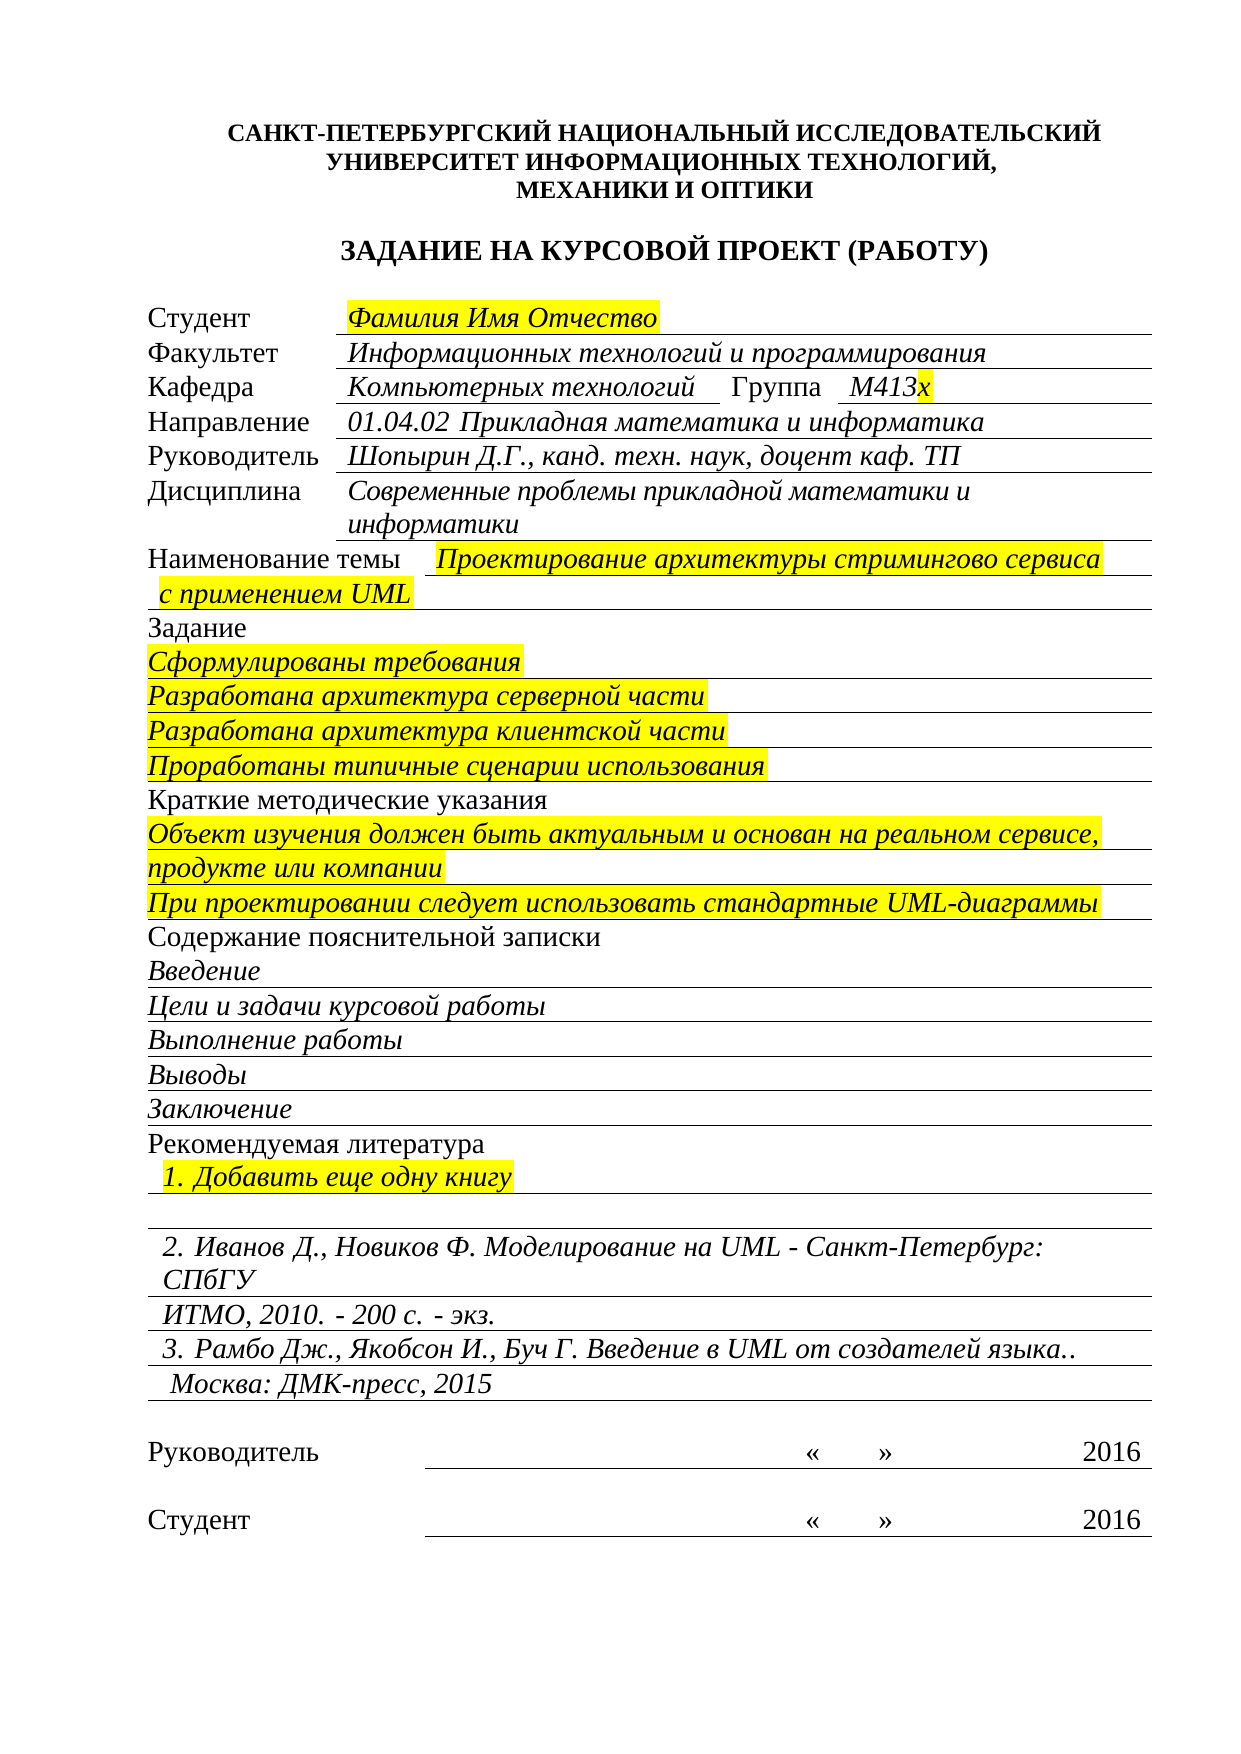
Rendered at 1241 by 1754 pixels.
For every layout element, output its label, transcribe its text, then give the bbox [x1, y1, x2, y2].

table_cell Проектирование архитектуры стримингово сервиса [425, 541, 1152, 575]
table_cell « » 2016 [425, 1469, 1152, 1536]
table_cell Шопырин Д.Г., канд. техн. наук, доцент каф. ТП [336, 439, 1152, 472]
table_cell [892, 1126, 1152, 1159]
table_cell Сформулированы требования [148, 644, 1152, 677]
table_cell Факультет [148, 334, 336, 368]
table_cell Краткие методические указания [148, 782, 572, 816]
table_cell [336, 610, 1152, 644]
table_cell Руководитель [148, 438, 336, 472]
table_cell 3. Рамбо Дж., Якобсон И., Буч Г. Введение в UML от создателей языка.. [148, 1331, 1152, 1365]
table_cell Москва: ДМК-пресс, 2015 [148, 1366, 1152, 1399]
table_cell Разработана архитектура серверной части [148, 679, 1152, 712]
table_cell Выводы [148, 1057, 1152, 1090]
table_cell Компьютерных технологий [336, 369, 720, 403]
text САНКТ-ПЕТЕРБУРГСКИЙ НАЦИОНАЛЬНЫЙ ИССЛЕДОВАТЕЛЬСКИЙ УНИВЕРСИТЕТ ИНФОРМАЦИОННЫХ ТЕХНОЛОГИЙ, МЕХАНИКИ И ОПТИКИ [177, 118, 1152, 204]
text Задание на КУРСОВОЙ ПРОЕКТ (РАБОТУ) [177, 233, 1152, 267]
table_header Студент [148, 300, 336, 334]
table_cell [616, 920, 1152, 953]
table_cell 2. Иванов Д., Новиков Ф. Моделирование на UML - Санкт-Петербург: СПбГУ [148, 1229, 1152, 1296]
table_cell При проектировании следует использовать стандартные UML-диаграммы [148, 885, 1152, 918]
table_cell Руководитель [148, 1401, 425, 1468]
table_cell Выполнение работы [148, 1022, 1152, 1056]
table_cell M413x [838, 369, 1152, 403]
table_cell Содержание пояснительной записки [148, 920, 616, 953]
table_cell « » 2016 [425, 1401, 1152, 1468]
table_cell [148, 1194, 1152, 1228]
table_cell 01.04.02 Прикладная математика и информатика [336, 403, 1152, 437]
table_cell Информационных технологий и программирования [336, 335, 1152, 368]
table_cell Цели и задачи курсовой работы [148, 988, 1152, 1021]
table_cell Наименование темы [148, 540, 425, 575]
table_cell [572, 782, 1152, 816]
table_cell c применением UML [148, 575, 1152, 609]
table_header Фамилия Имя Отчество [336, 300, 1152, 334]
table_cell Кафедра [148, 368, 336, 403]
table_cell Разработана архитектура клиентской части [148, 713, 1152, 747]
table_cell Современные проблемы прикладной математики и информатики [336, 473, 1152, 540]
table_cell Проработаны типичные сценарии использования [148, 748, 1152, 781]
table_cell Направление [148, 403, 336, 437]
table_cell Заключение [148, 1091, 1152, 1125]
table_cell Группа [720, 369, 838, 403]
table_cell Дисциплина [148, 472, 336, 540]
table_cell 1. Добавить еще одну книгу [148, 1160, 1152, 1193]
table_cell Студент [148, 1468, 425, 1536]
table_cell [148, 1536, 1152, 1570]
table_cell ИТМО, 2010. - 200 с. - экз. [148, 1297, 1152, 1330]
table_cell Объект изучения должен быть актуальным и основан на реальном сервисе, [148, 816, 1152, 849]
table_cell продукте или компании [148, 850, 1152, 884]
table_cell Рекомендуемая литература [148, 1126, 892, 1159]
table_cell Введение [148, 953, 1152, 987]
table_cell Задание [148, 610, 336, 644]
